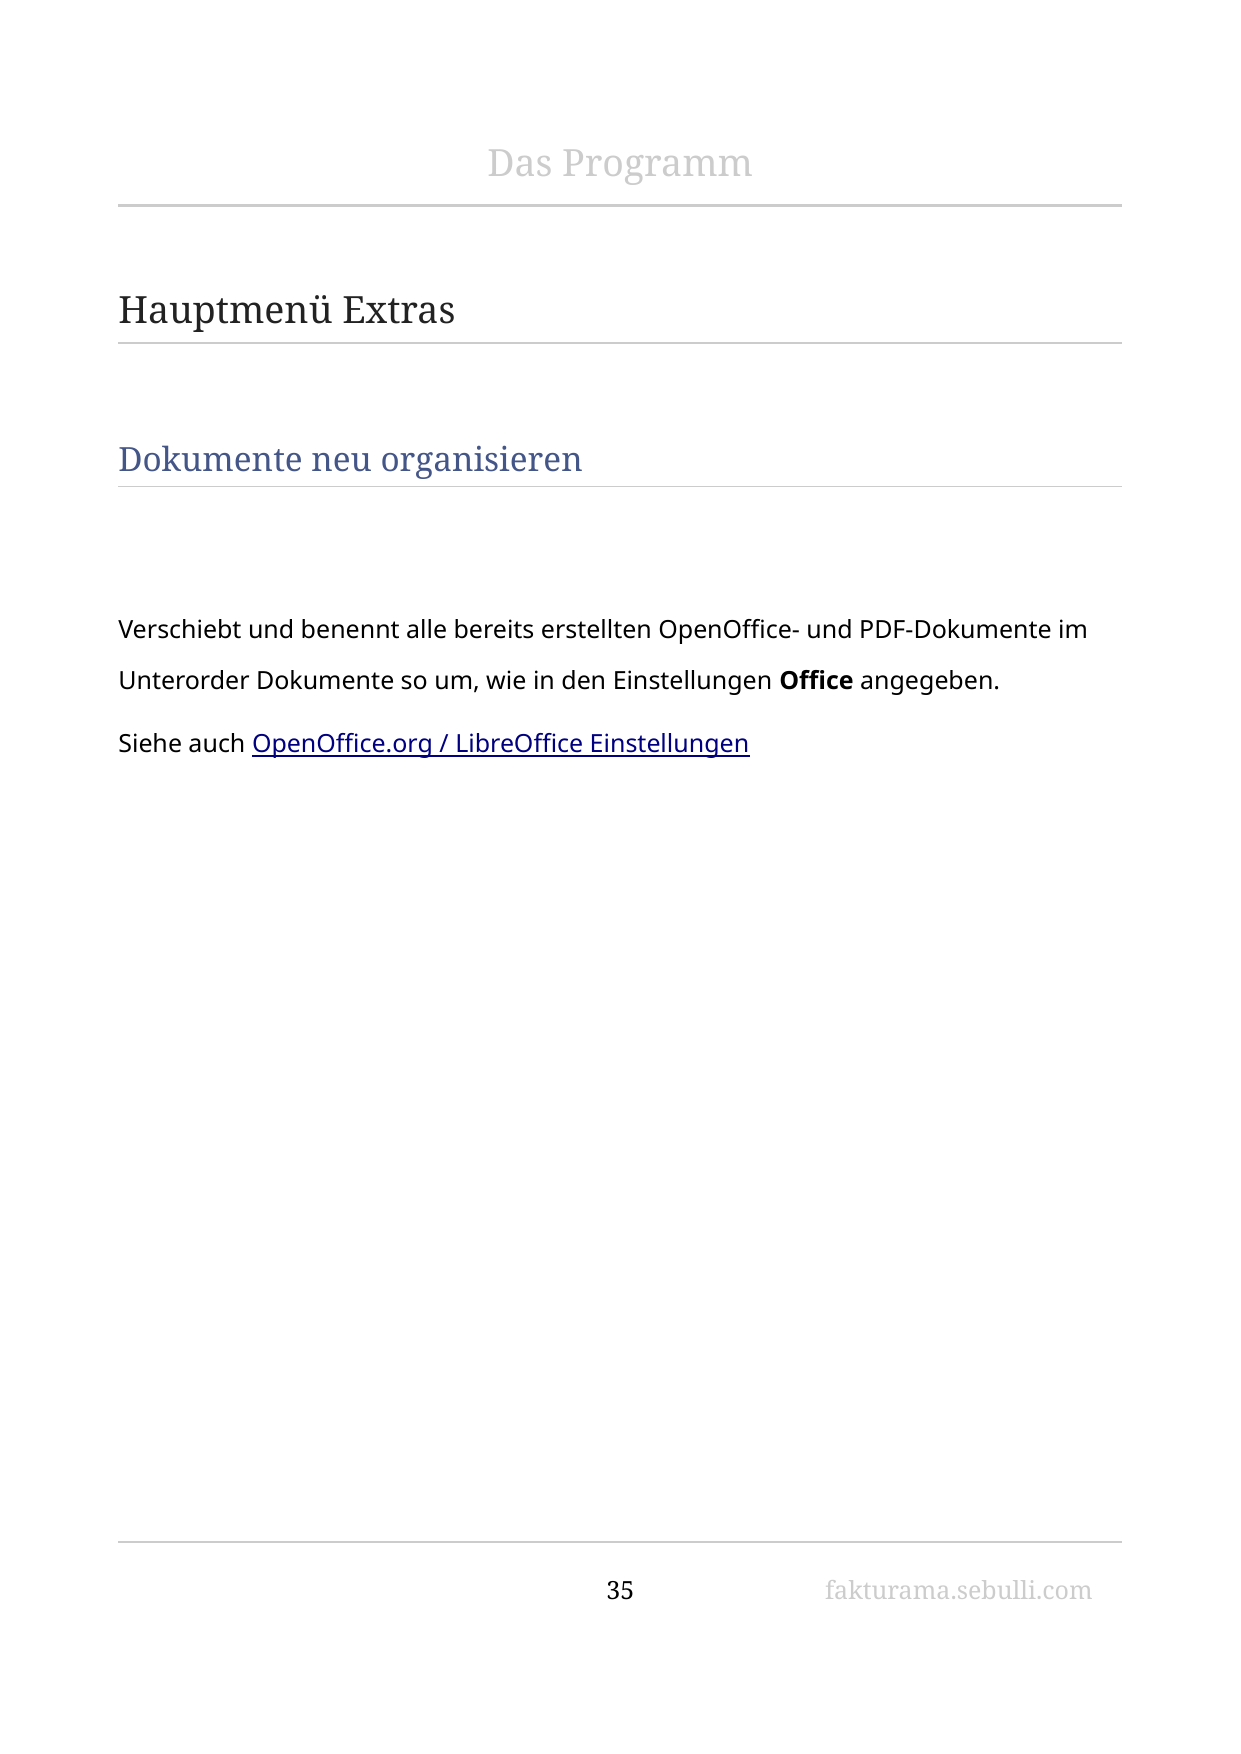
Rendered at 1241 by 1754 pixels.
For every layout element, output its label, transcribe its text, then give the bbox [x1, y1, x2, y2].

subtitle Dokumente neu organisieren [118, 436, 1122, 486]
text Siehe auch OpenOffice.org / LibreOffice Einstellungen [118, 726, 1122, 760]
text Verschiebt und benennt alle bereits erstellten OpenOffice- und PDF-Dokumente im Unterorder Dokumente so um, wie in den Einstellungen Office angegeben. [118, 611, 1122, 697]
subtitle Hauptmenü Extras [118, 283, 1122, 342]
